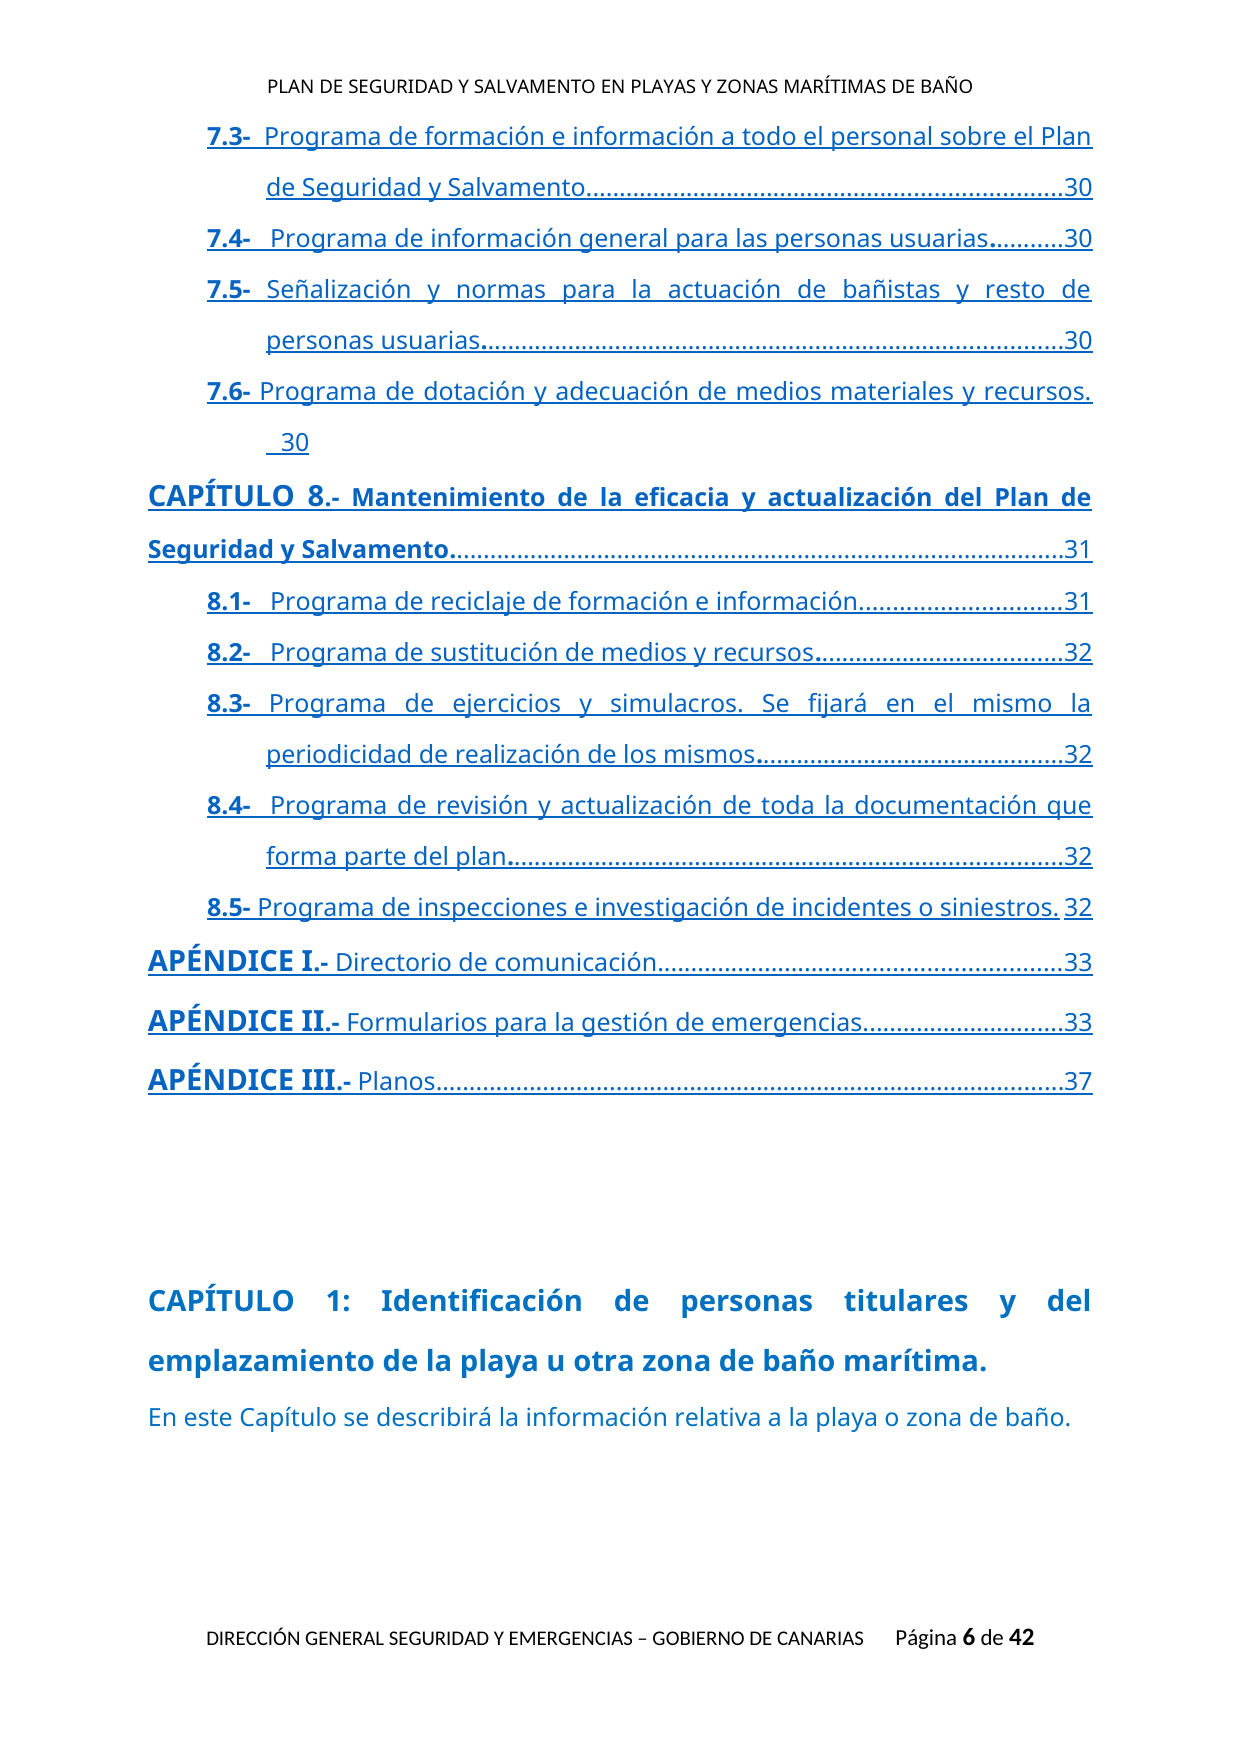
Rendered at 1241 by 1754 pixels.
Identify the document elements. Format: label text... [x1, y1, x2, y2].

text 30 [207, 404, 1092, 458]
text 8.4- Programa de revisión y actualización de toda la documentación que forma parte del plan. 32 [207, 787, 1092, 816]
text APÉNDICE II.- Formularios para la gestión de emergencias. 33 [148, 1000, 1092, 1033]
text 7.3- Programa de formación e información a todo el personal sobre el Plan de Seguridad y Salvamento. 30 [207, 149, 1092, 203]
text 7.6- Programa de dotación y adecuación de medios materiales y recursos. [207, 373, 1092, 402]
text CAPÍTULO 8.- Mantenimiento de la eficacia y actualización del Plan de Seguridad y Salvamento. 31 [148, 511, 1092, 561]
text [148, 1035, 1092, 1040]
text 7.5- Señalización y normas para la actuación de bañistas y resto de personas usuarias. 30 [207, 302, 1092, 356]
text CAPÍTULO 8.- Mantenimiento de la eficacia y actualización del Plan de Seguridad y Salvamento. 31 [148, 476, 1092, 509]
subtitle CAPÍTULO 1: Identificación de personas titulares y del emplazamiento de la playa u otra zona de baño marítima. [148, 1281, 1092, 1380]
text APÉNDICE III.- Planos. 37 [148, 1059, 1092, 1093]
text En este Capítulo se describirá la información relativa a la playa o zona de baño. [148, 1399, 1092, 1433]
text 7.5- Señalización y normas para la actuación de bañistas y resto de personas usuarias. 30 [207, 271, 1092, 300]
text 8.1- Programa de reciclaje de formación e información. 31 [207, 583, 1092, 612]
text APÉNDICE I.- Directorio de comunicación. 33 [148, 941, 1092, 974]
text [148, 976, 1092, 980]
text 7.4- Programa de información general para las personas usuarias. 30 [207, 220, 1092, 249]
text 8.4- Programa de revisión y actualización de toda la documentación que forma parte del plan. 32 [207, 818, 1092, 872]
text 8.2- Programa de sustitución de medios y recursos. 32 [207, 634, 1092, 663]
text 8.5- Programa de inspecciones e investigación de incidentes o siniestros. 32 [207, 889, 1092, 923]
text [148, 1095, 1092, 1099]
text 8.3- Programa de ejercicios y simulacros. Se fijará en el mismo la periodicidad de realización de los mismos. 32 [207, 716, 1092, 770]
text 7.3- Programa de formación e información a todo el personal sobre el Plan de Seguridad y Salvamento. 30 [207, 118, 1092, 147]
text 8.3- Programa de ejercicios y simulacros. Se fijará en el mismo la periodicidad de realización de los mismos. 32 [207, 685, 1092, 714]
